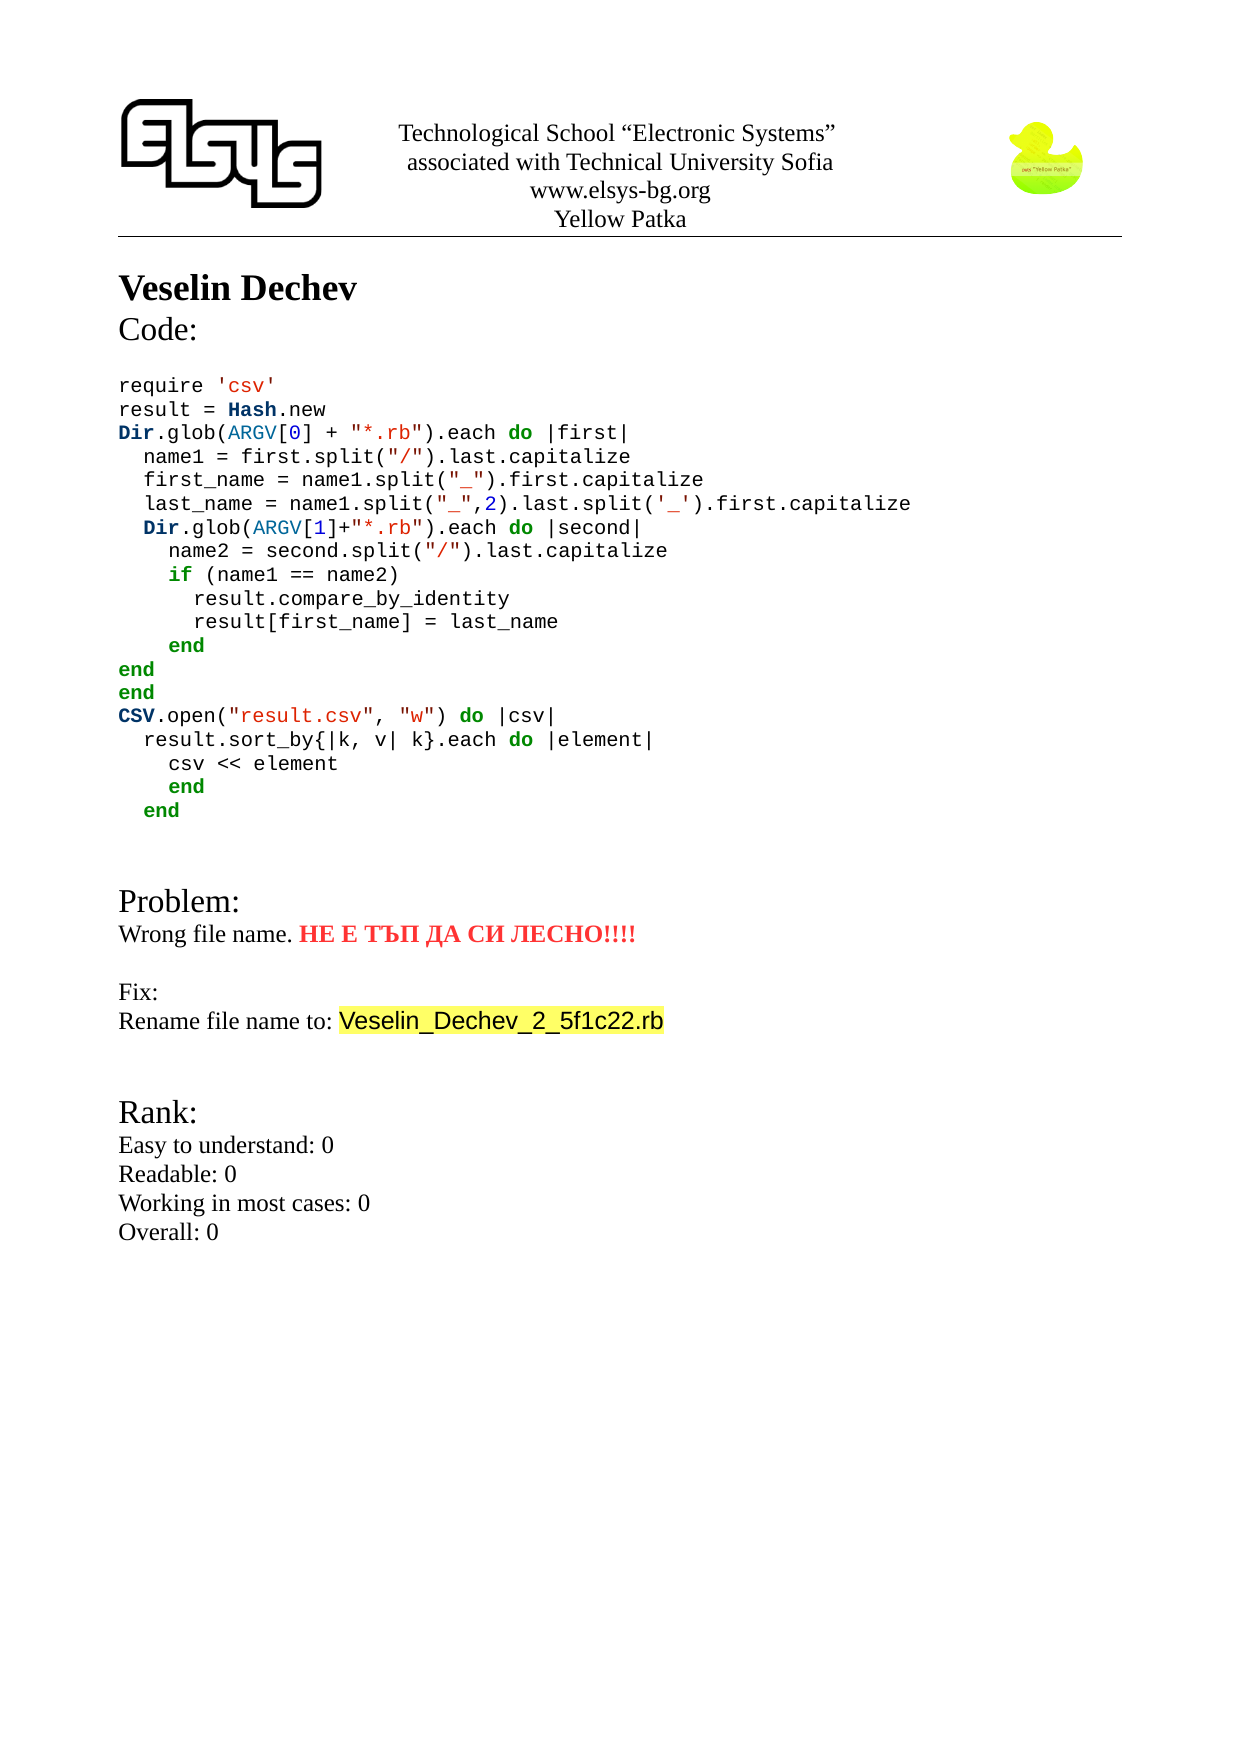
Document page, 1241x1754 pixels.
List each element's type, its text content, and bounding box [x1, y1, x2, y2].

text Dir.glob(ARGV[1]+"*.rb").each do |second| [118, 517, 1122, 540]
picture [121, 99, 322, 208]
text Overall: 0 [118, 1217, 1122, 1245]
picture [972, 84, 1119, 232]
text end [118, 800, 1122, 823]
text first_name = name1.split("_").first.capitalize [118, 469, 1122, 493]
text Dir.glob(ARGV[0] + "*.rb").each do |first| [118, 422, 1122, 446]
text Fix: [118, 977, 1122, 1006]
text result.sort_by{|k, v| k}.each do |element| [118, 729, 1122, 753]
text Problem: [118, 881, 1122, 919]
text CSV.open("result.csv", "w") do |csv| [118, 706, 1122, 729]
text require 'csv' [118, 376, 1122, 399]
text Easy to understand: 0 [118, 1130, 1122, 1159]
text result.compare_by_identity [118, 588, 1122, 611]
text Code: [118, 309, 1122, 347]
text last_name = name1.split("_",2).last.split('_').first.capitalize [118, 493, 1122, 517]
text name1 = first.split("/").last.capitalize [118, 446, 1122, 469]
text end [118, 635, 1122, 659]
text if (name1 == name2) [118, 564, 1122, 588]
text Veselin Dechev [118, 266, 1122, 309]
text Wrong file name. НЕ Е ТЪП ДА СИ ЛЕСНО!!!! [118, 919, 1122, 948]
text Rank: [118, 1092, 1122, 1130]
text end [118, 659, 1122, 682]
text Rename file name to: Veselin_Dechev_2_5f1c22.rb [118, 1006, 1122, 1034]
text csv << element [118, 753, 1122, 776]
text result = Hash.new [118, 399, 1122, 422]
text Readable: 0 [118, 1159, 1122, 1188]
text end [118, 682, 1122, 706]
text end [118, 776, 1122, 800]
text name2 = second.split("/").last.capitalize [118, 540, 1122, 564]
text Working in most cases: 0 [118, 1188, 1122, 1217]
text result[first_name] = last_name [118, 611, 1122, 635]
